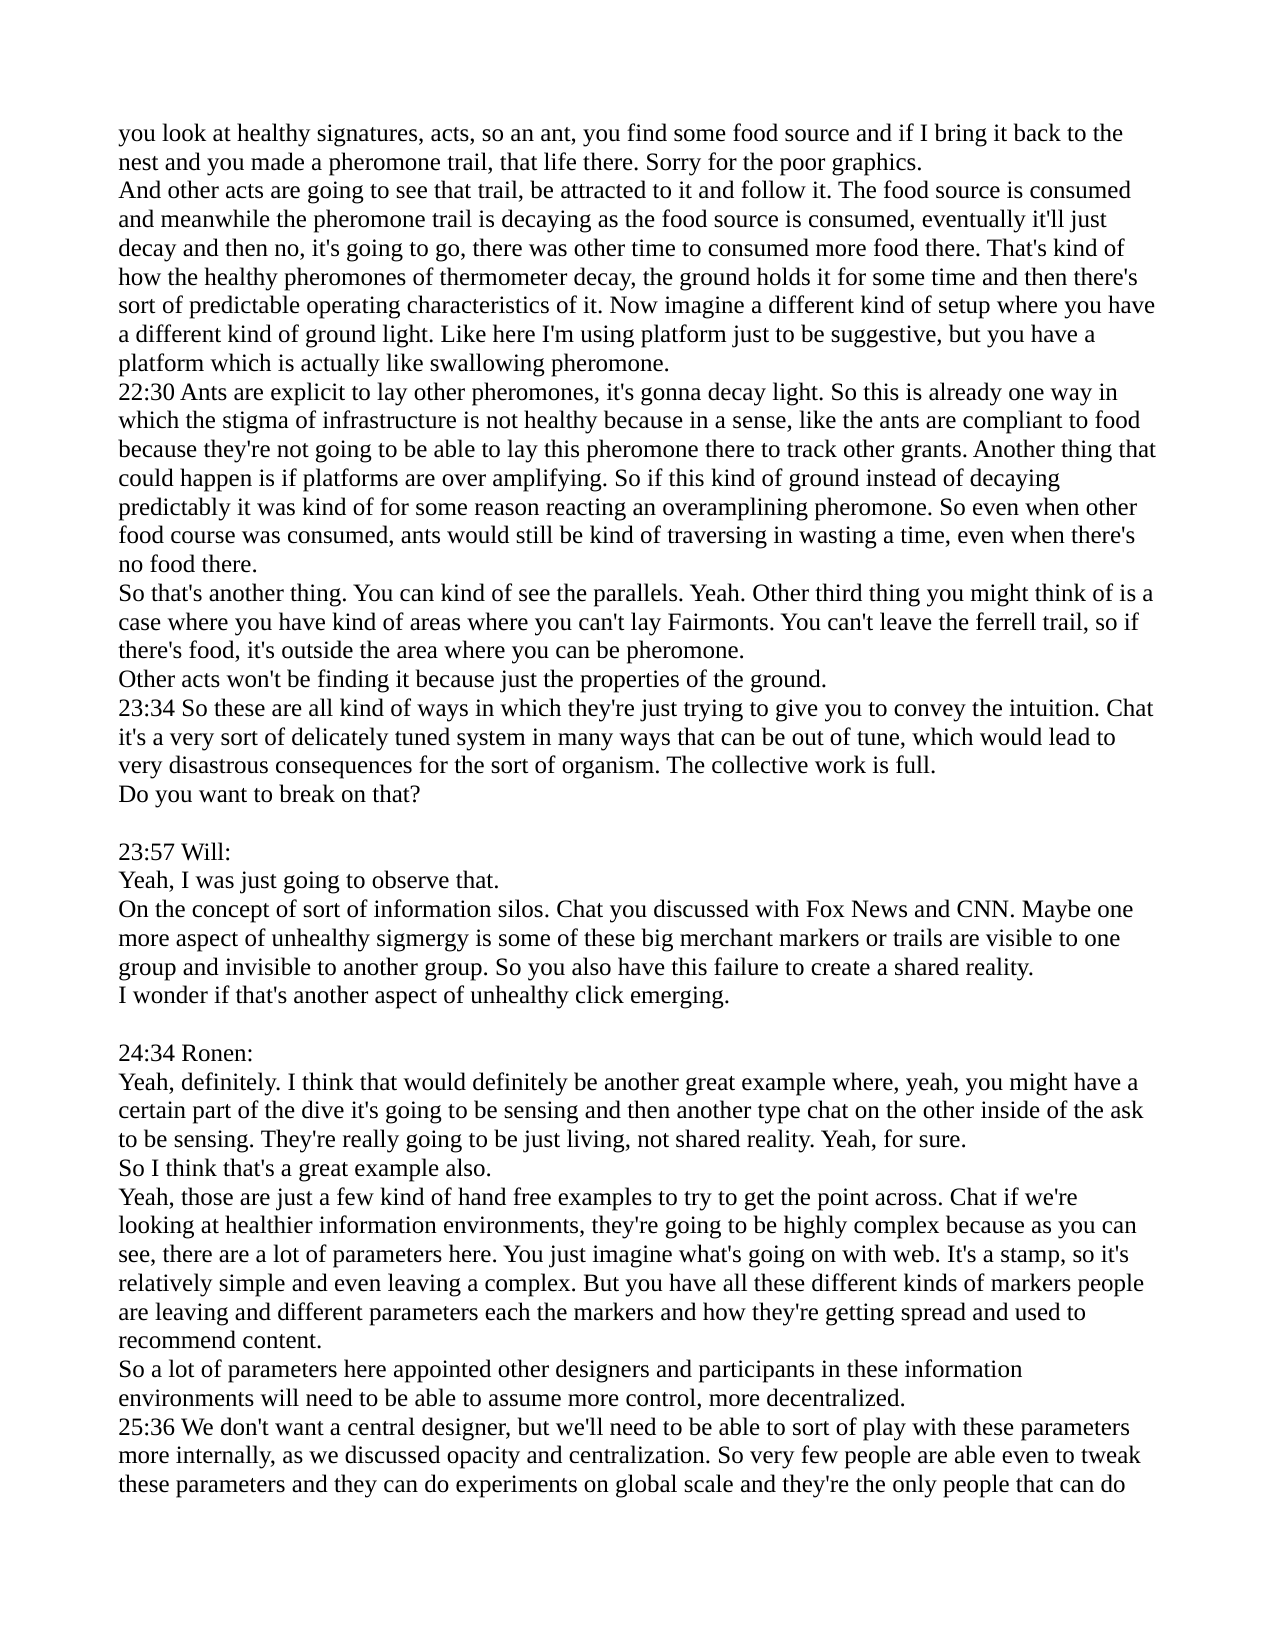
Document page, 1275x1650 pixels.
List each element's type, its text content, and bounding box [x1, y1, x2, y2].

text 23:57 Will: [118, 837, 1157, 866]
text 24:34 Ronen: [118, 1038, 1157, 1067]
text 23:34 So these are all kind of ways in which they're just trying to give you to convey the intuition. Chat it's a very sort of delicately tuned system in many ways that can be out of tune, which would lead to very disastrous consequences for the sort of organism. The collective work is full. [118, 693, 1157, 779]
text I wonder if that's another aspect of unhealthy click emerging. [118, 981, 1157, 1009]
text Yeah, definitely. I think that would definitely be another great example where, yeah, you might have a certain part of the dive it's going to be sensing and then another type chat on the other inside of the ask to be sensing. They're really going to be just living, not shared reality. Yeah, for sure. [118, 1067, 1157, 1153]
text 22:30 Ants are explicit to lay other pheromones, it's gonna decay light. So this is already one way in which the stigma of infrastructure is not healthy because in a sense, like the ants are compliant to food because they're not going to be able to lay this pheromone there to track other grants. Another thing that could happen is if platforms are over amplifying. So if this kind of ground instead of decaying predictably it was kind of for some reason reacting an overamplining pheromone. So even when other food course was consumed, ants would still be kind of traversing in wasting a time, even when there's no food there. [118, 377, 1157, 578]
text So a lot of parameters here appointed other designers and participants in these information environments will need to be able to assume more control, more decentralized. [118, 1354, 1157, 1412]
text Other acts won't be finding it because just the properties of the ground. [118, 664, 1157, 693]
text 25:36 We don't want a central designer, but we'll need to be able to sort of play with these parameters more internally, as we discussed opacity and centralization. So very few people are able even to tweak these parameters and they can do experiments on global scale and they're the only people that can do [118, 1412, 1157, 1498]
text And other acts are going to see that trail, be attracted to it and follow it. The food source is consumed and meanwhile the pheromone trail is decaying as the food source is consumed, eventually it'll just decay and then no, it's going to go, there was other time to consumed more food there. That's kind of how the healthy pheromones of thermometer decay, the ground holds it for some time and then there's sort of predictable operating characteristics of it. Now imagine a different kind of setup where you have a different kind of ground light. Like here I'm using platform just to be suggestive, but you have a platform which is actually like swallowing pheromone. [118, 176, 1157, 377]
text Yeah, those are just a few kind of hand free examples to try to get the point across. Chat if we're looking at healthier information environments, they're going to be highly complex because as you can see, there are a lot of parameters here. You just imagine what's going on with web. It's a stamp, so it's relatively simple and even leaving a complex. But you have all these different kinds of markers people are leaving and different parameters each the markers and how they're getting spread and used to recommend content. [118, 1182, 1157, 1354]
text Yeah, I was just going to observe that. [118, 866, 1157, 894]
text So that's another thing. You can kind of see the parallels. Yeah. Other third thing you might think of is a case where you have kind of areas where you can't lay Fairmonts. You can't leave the ferrell trail, so if there's food, it's outside the area where you can be pheromone. [118, 578, 1157, 664]
text you look at healthy signatures, acts, so an ant, you find some food source and if I bring it back to the nest and you made a pheromone trail, that life there. Sorry for the poor graphics. [118, 118, 1157, 176]
text On the concept of sort of information silos. Chat you discussed with Fox News and CNN. Maybe one more aspect of unhealthy sigmergy is some of these big merchant markers or trails are visible to one group and invisible to another group. So you also have this failure to create a shared reality. [118, 894, 1157, 981]
text Do you want to break on that? [118, 779, 1157, 808]
text So I think that's a great example also. [118, 1153, 1157, 1182]
